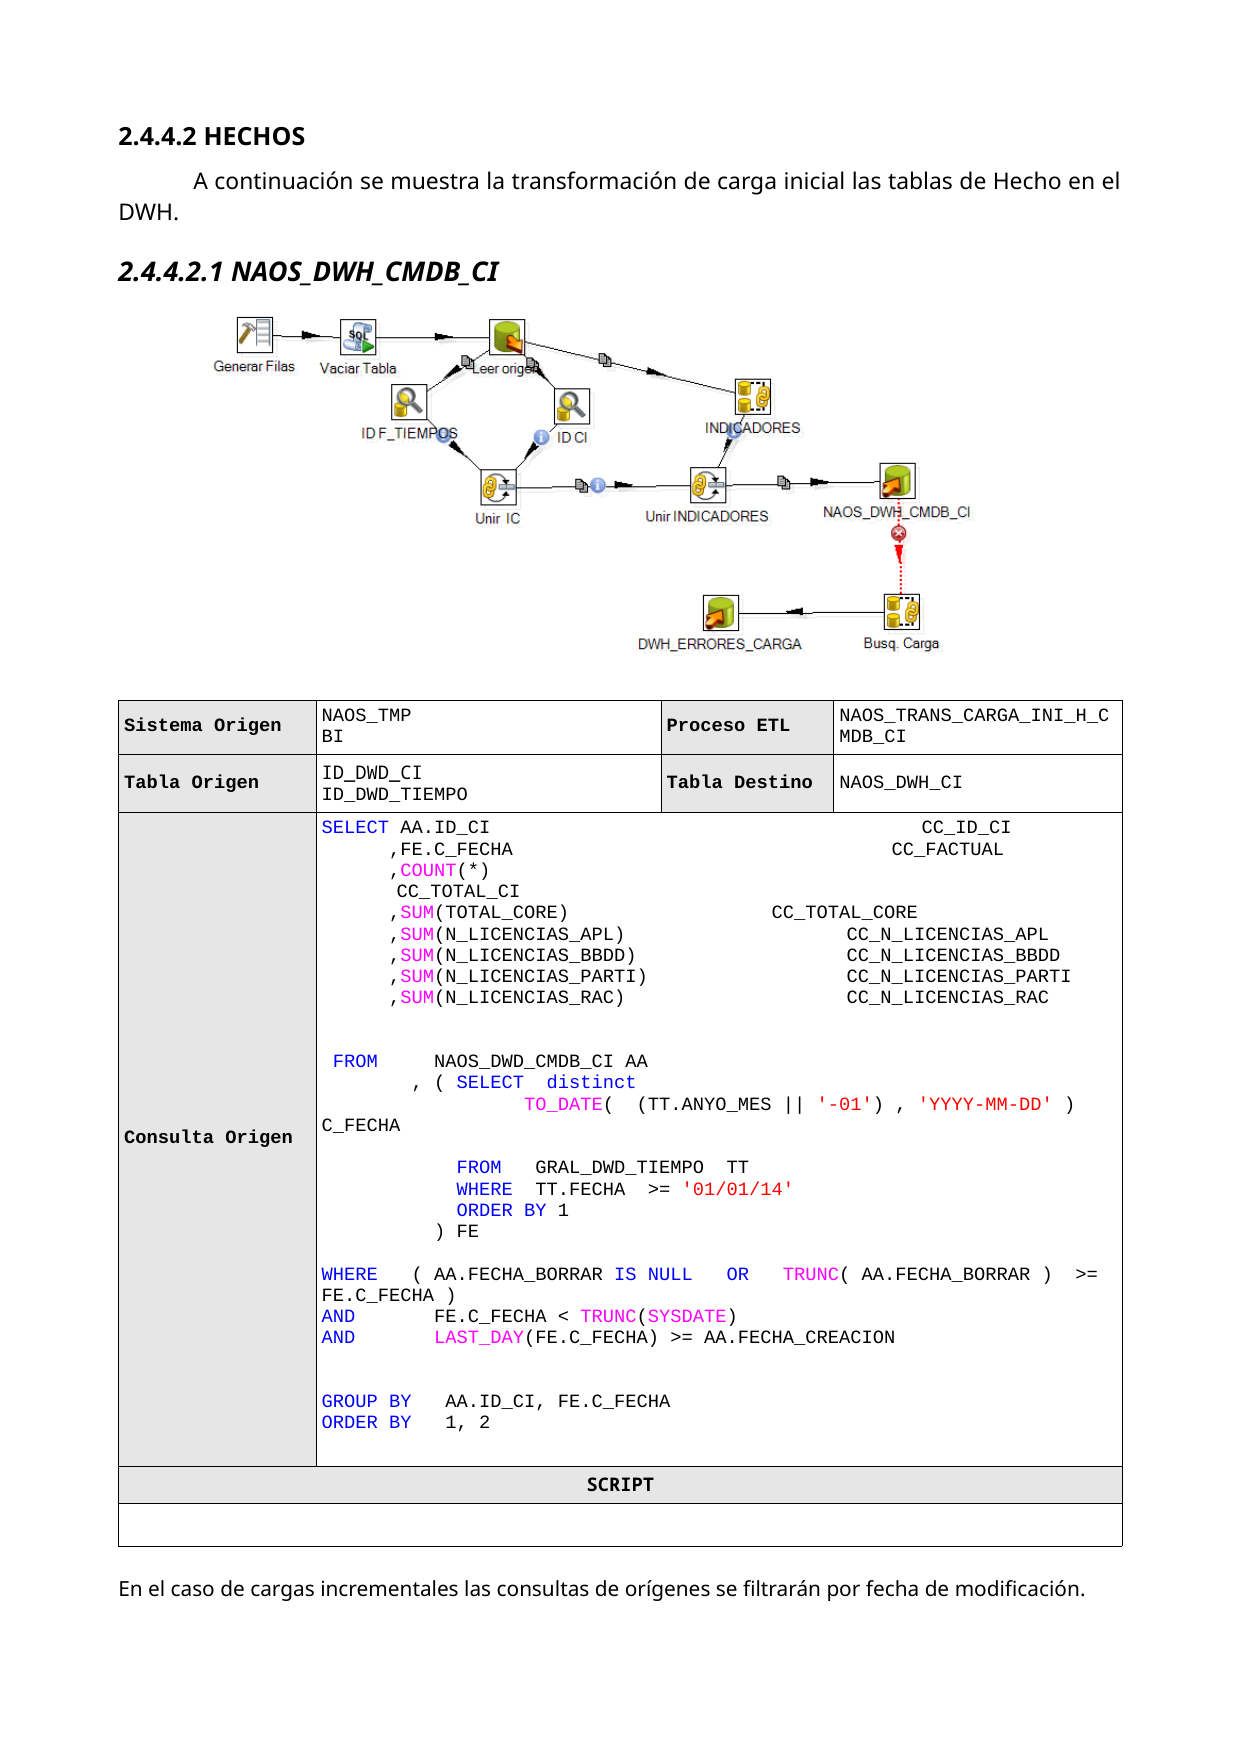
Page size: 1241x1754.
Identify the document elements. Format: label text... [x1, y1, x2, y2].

table_cell ID_DWD_CI ID_DWD_TIEMPO [317, 755, 661, 812]
table_cell Tabla Origen [119, 755, 316, 812]
subtitle HECHOS [118, 118, 1122, 152]
table_header Sistema Origen [119, 701, 316, 754]
table_cell [119, 1504, 1122, 1546]
table_cell Consulta Origen [119, 813, 316, 1466]
text A continuación se muestra la transformación de carga inicial las tablas de Hecho en el DWH. [118, 165, 1122, 227]
subtitle NAOS_DWH_CMDB_CI [118, 252, 1122, 289]
table_header NAOS_TRANS_CARGA_INI_H_CMDB_CI [834, 701, 1122, 754]
table_header SCRIPT [119, 1467, 1122, 1503]
picture [205, 301, 1035, 662]
table_header Proceso ETL [662, 701, 833, 754]
table_header NAOS_TMP BI [317, 701, 661, 754]
table_cell NAOS_DWH_CI [834, 755, 1122, 812]
text En el caso de cargas incrementales las consultas de orígenes se filtrarán por fecha de modificación. [118, 1574, 1122, 1602]
table_cell SELECT AA.ID_CI CC_ID_CI ,FE.C_FECHA CC_FACTUAL ,COUNT(*) CC_TOTAL_CI ,SUM(TOTAL_CORE) CC_TOTAL_CORE ,SUM(N_LICENCIAS_APL) CC_N_LICENCIAS_APL ,SUM(N_LICENCIAS_BBDD) CC_N_LICENCIAS_BBDD ,SUM(N_LICENCIAS_PARTI) CC_N_LICENCIAS_PARTI ,SUM(N_LICENCIAS_RAC) CC_N_LICENCIAS_RAC FROM NAOS_DWD_CMDB_CI AA , ( SELECT distinct TO_DATE( (TT.ANYO_MES || '-01') , 'YYYY-MM-DD' ) C_FECHA FROM GRAL_DWD_TIEMPO TT WHERE TT.FECHA >= '01/01/14' ORDER BY 1 ) FE WHERE ( AA.FECHA_BORRAR IS NULL OR TRUNC( AA.FECHA_BORRAR ) >= FE.C_FECHA ) AND FE.C_FECHA < TRUNC(SYSDATE) AND LAST_DAY(FE.C_FECHA) >= AA.FECHA_CREACION GROUP BY AA.ID_CI, FE.C_FECHA ORDER BY 1, 2 [317, 813, 1122, 1466]
table_cell Tabla Destino [662, 755, 833, 812]
